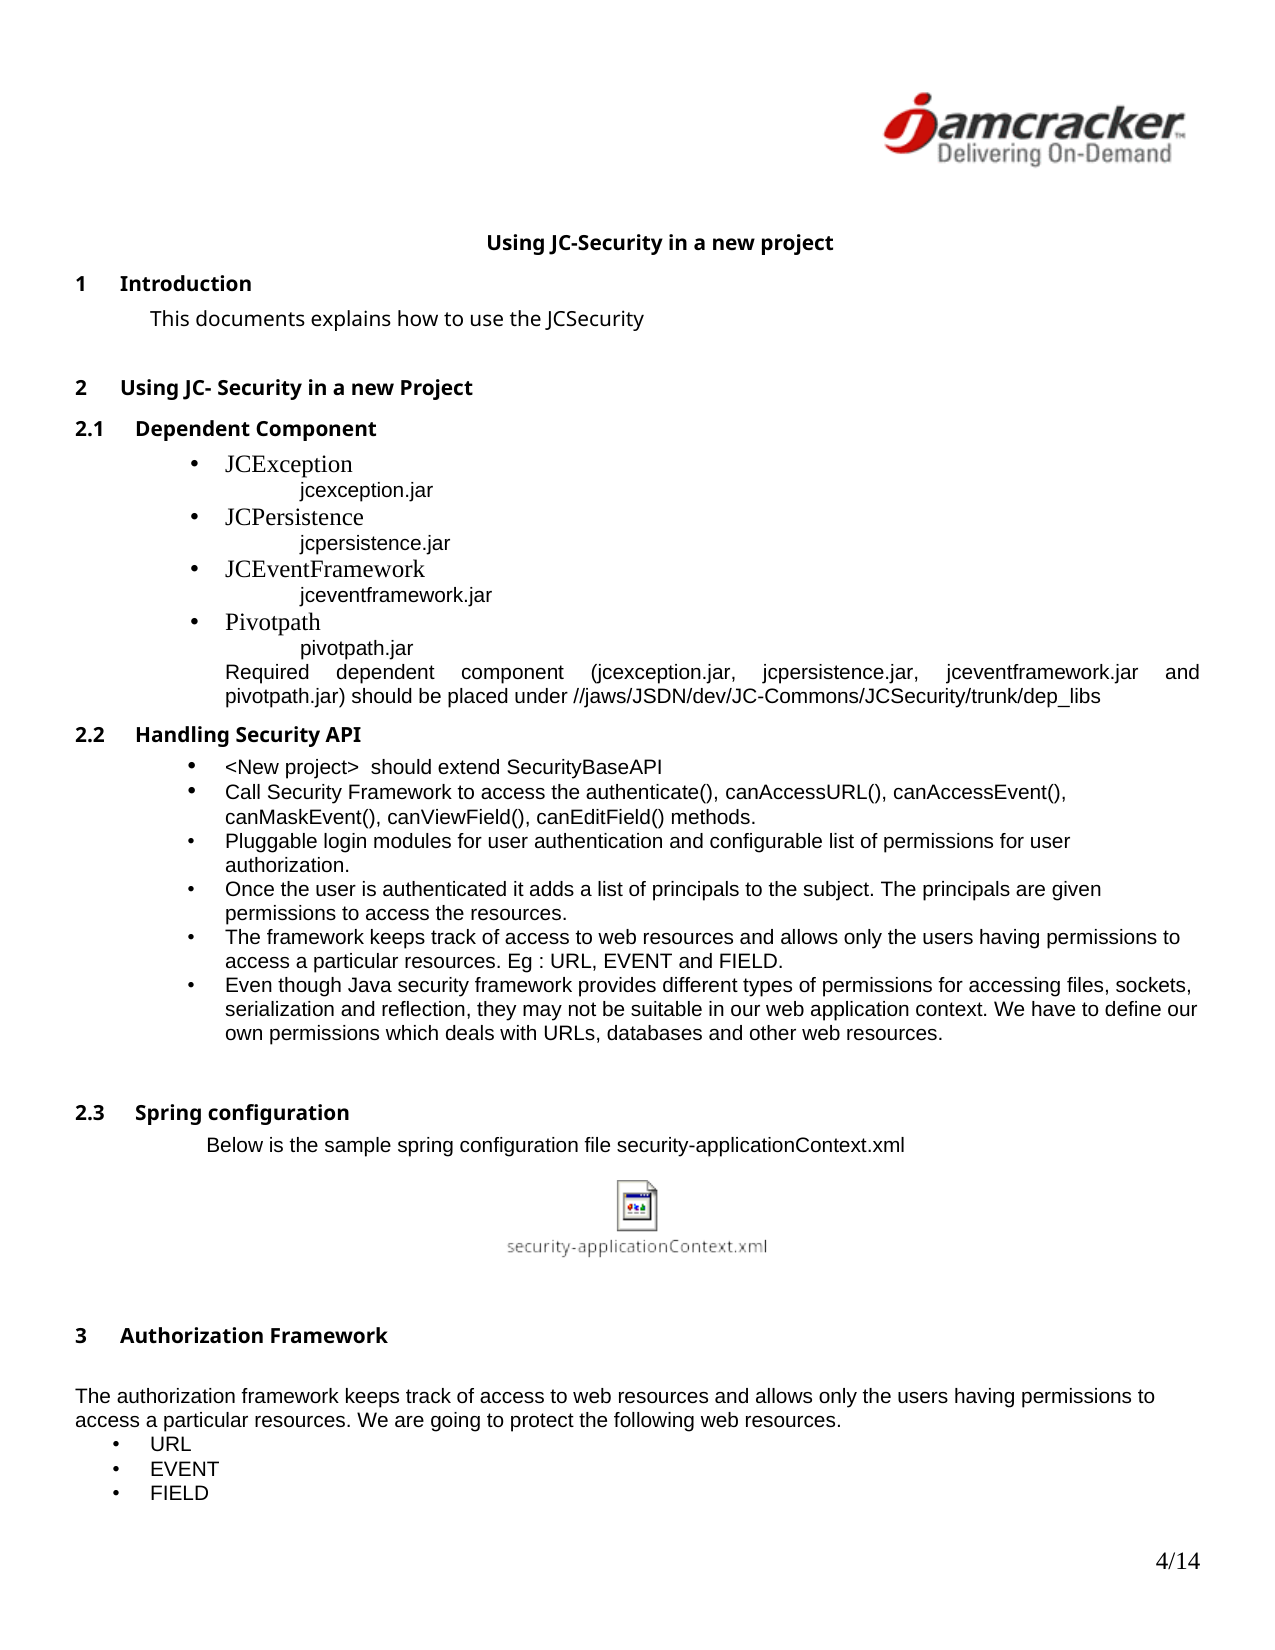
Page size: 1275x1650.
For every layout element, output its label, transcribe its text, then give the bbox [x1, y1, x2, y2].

list Once the user is authenticated it adds a list of principals to the subject. The principals are given permissions to access the resources. [187, 877, 1200, 925]
text This documents explains how to use the JCSecurity [120, 304, 1200, 332]
list <New project> should extend SecurityBaseAPI [187, 755, 1200, 780]
list URL [112, 1432, 1200, 1456]
subtitle Spring configuration [75, 1098, 1200, 1127]
list Call Security Framework to access the authenticate(), canAccessURL(), canAccessEvent(), canMaskEvent(), canViewField(), canEditField() methods. [187, 780, 1200, 829]
subtitle Using JC- Security in a new Project [75, 373, 1200, 402]
subtitle Handling Security API [75, 720, 1200, 748]
list JCException [74, 449, 1201, 478]
subtitle Using JC-Security in a new project [75, 228, 1200, 257]
picture [880, 91, 1192, 173]
subtitle Introduction [75, 269, 1200, 298]
list Pluggable login modules for user authentication and configurable list of permissions for user authorization. [187, 829, 1200, 877]
text Below is the sample spring configuration file security-applicationContext.xml [206, 1133, 1200, 1157]
subtitle Authorization Framework [75, 1321, 1200, 1349]
list The framework keeps track of access to web resources and allows only the users having permissions to access a particular resources. Eg : URL, EVENT and FIELD. [187, 925, 1200, 973]
text jceventframework.jar [75, 583, 1200, 607]
text The authorization framework keeps track of access to web resources and allows only the users having permissions to access a particular resources. We are going to protect the following web resources. [75, 1384, 1200, 1432]
text jcpersistence.jar [75, 530, 1200, 554]
list JCPersistence [74, 502, 1201, 530]
text pivotpath.jar [75, 636, 1200, 660]
list JCEventFramework [74, 554, 1201, 583]
text jcexception.jar [75, 478, 1200, 502]
list Pivotpath [74, 607, 1201, 636]
text Required dependent component (jcexception.jar, jcpersistence.jar, jceventframework.jar and pivotpath.jar) should be placed under //jaws/JSDN/dev/JC-Commons/JCSecurity/trunk/dep_libs [225, 660, 1200, 708]
subtitle Dependent Component [75, 414, 1200, 443]
list EVENT [112, 1456, 1200, 1480]
list Even though Java security framework provides different types of permissions for accessing files, sockets, serialization and reflection, they may not be suitable in our web application context. We have to define our own permissions which deals with URLs, databases and other web resources. [187, 973, 1200, 1045]
list FIELD [112, 1480, 1200, 1504]
